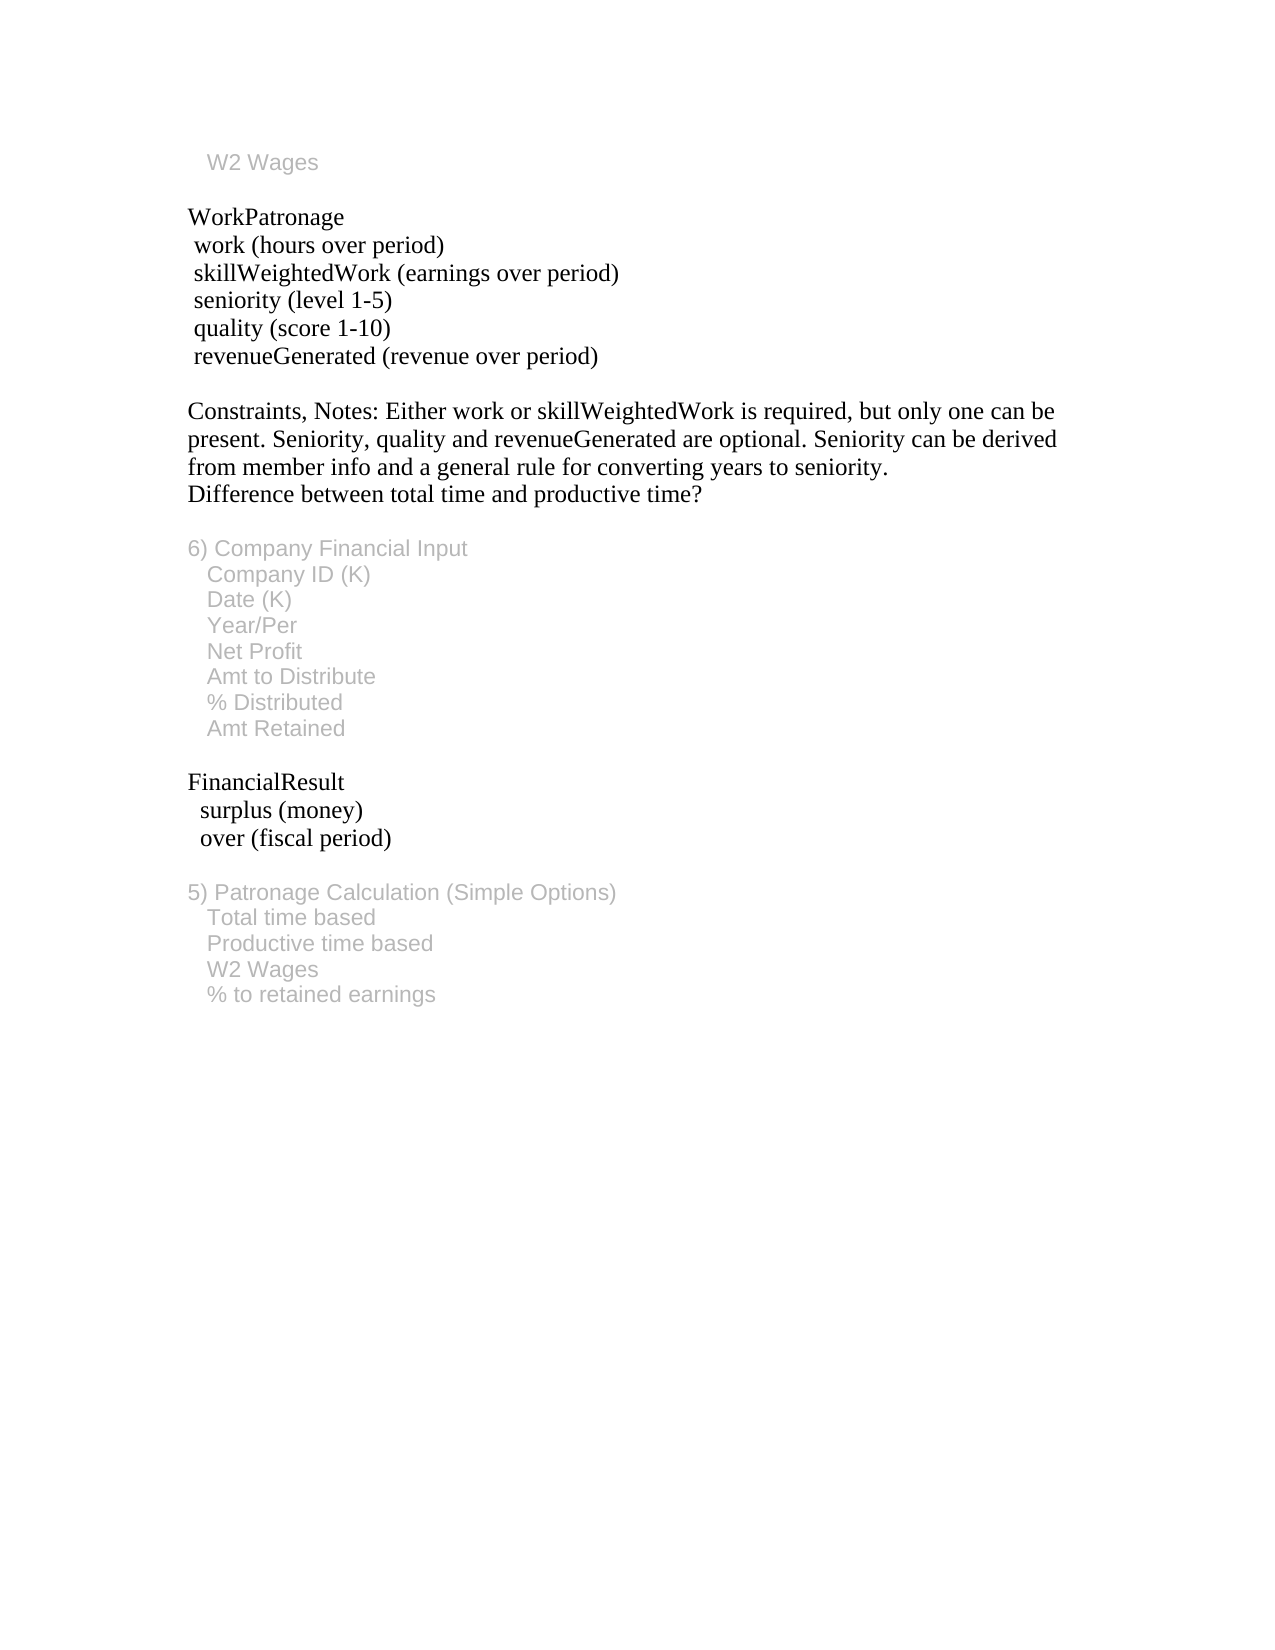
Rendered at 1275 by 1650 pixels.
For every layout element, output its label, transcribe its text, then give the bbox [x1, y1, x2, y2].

text work (hours over period) [187, 231, 1087, 259]
text W2 Wages [187, 150, 1087, 203]
text 6) Company Financial Input Company ID (K) Date (K) Year/Per Net Profit Amt to Distribute % Distributed Amt Retained [187, 508, 1087, 768]
text skillWeightedWork (earnings over period) [187, 259, 1087, 286]
text surplus (money) [187, 796, 1087, 824]
text seniority (level 1-5) [187, 286, 1087, 314]
text revenueGenerated (revenue over period) [187, 342, 1087, 369]
text 5) Patronage Calculation (Simple Options) Total time based Productive time based W2 Wages % to retained earnings [187, 852, 1087, 1007]
text WorkPatronage [187, 203, 1087, 231]
text quality (score 1-10) [187, 314, 1087, 342]
text Difference between total time and productive time? [187, 480, 1087, 508]
text Constraints, Notes: Either work or skillWeightedWork is required, but only one can be present. Seniority, quality and revenueGenerated are optional. Seniority can be derived from member info and a general rule for converting years to seniority. [187, 397, 1087, 480]
text over (fiscal period) [187, 824, 1087, 852]
text FinancialResult [187, 768, 1087, 796]
